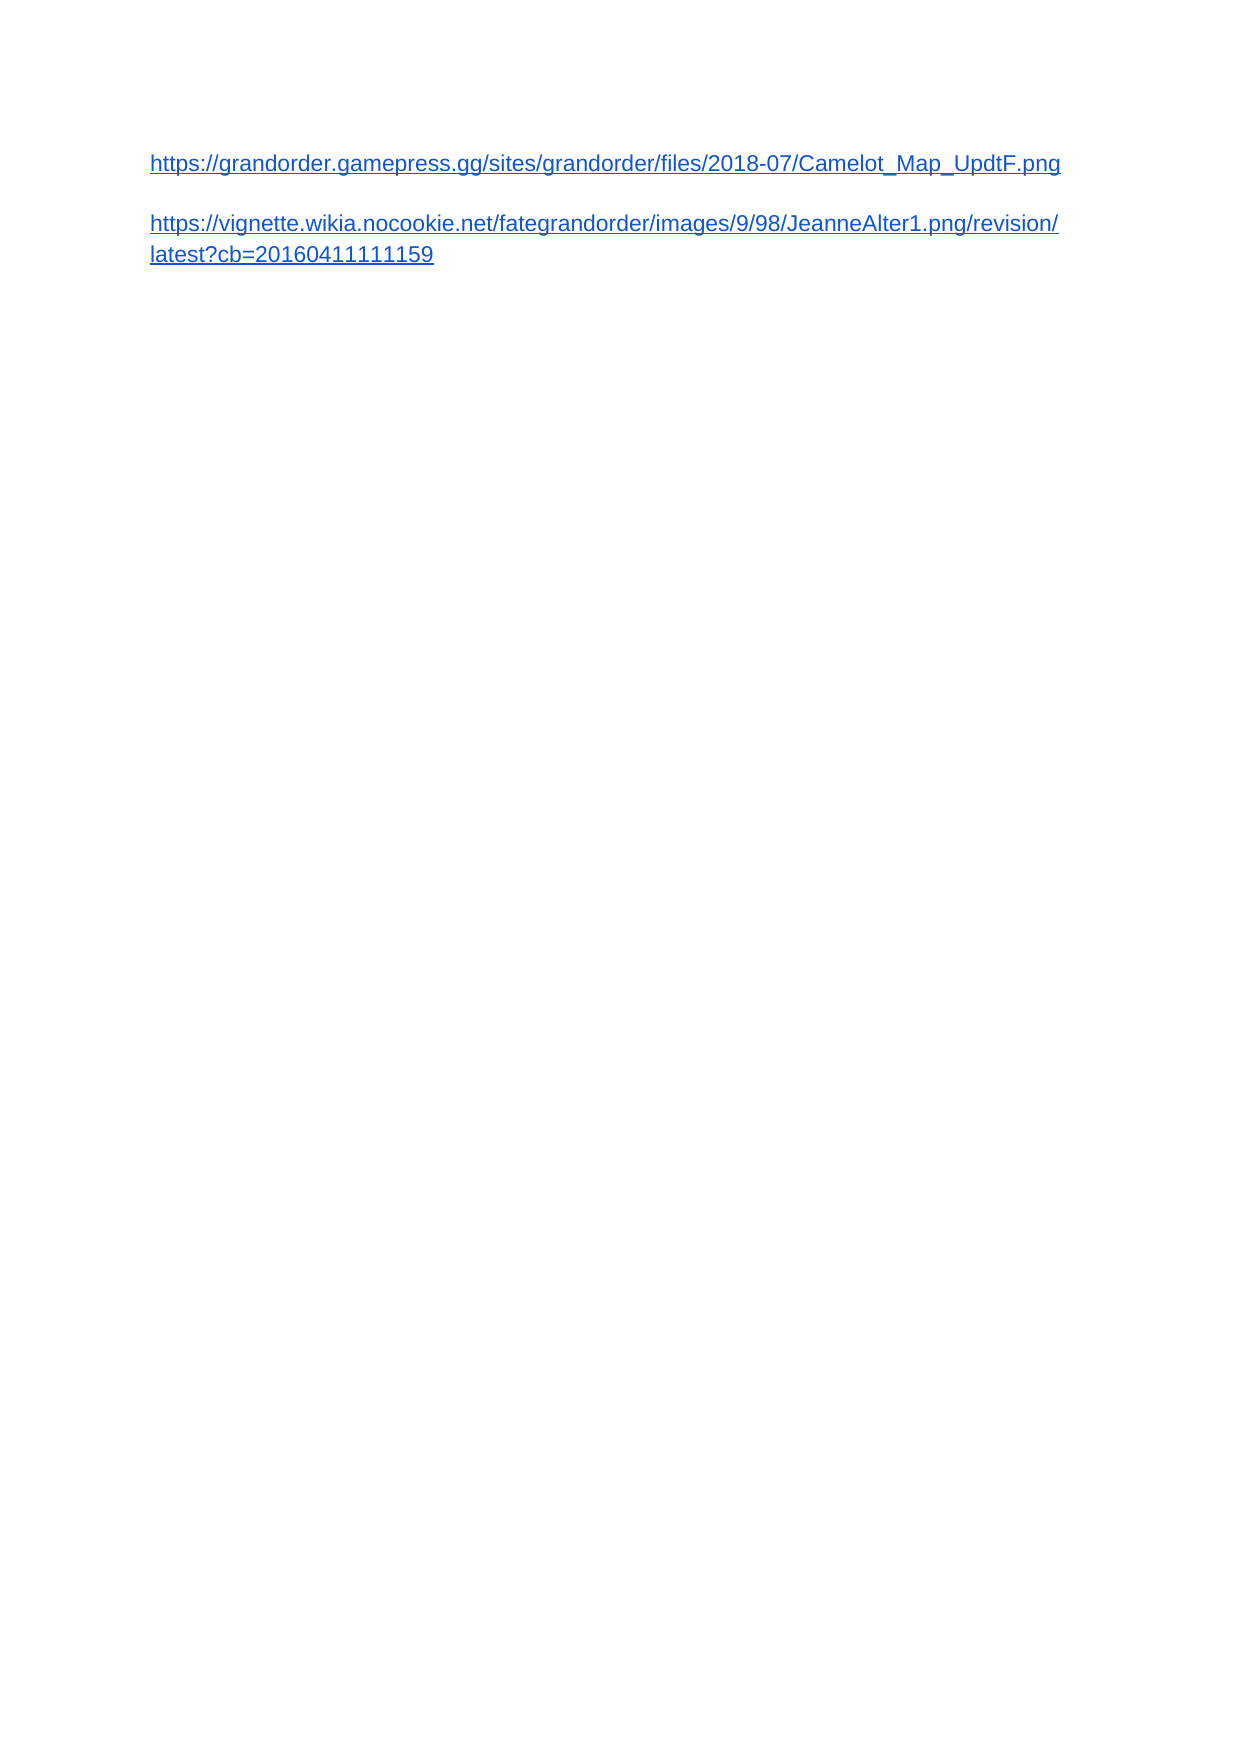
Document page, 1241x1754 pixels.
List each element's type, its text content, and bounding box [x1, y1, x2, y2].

text https://vignette.wikia.nocookie.net/fategrandorder/images/9/98/JeanneAlter1.png/revision/latest?cb=20160411111159 [150, 210, 1090, 267]
text https://grandorder.gamepress.gg/sites/grandorder/files/2018-07/Camelot_Map_UpdtF.png [150, 150, 1090, 176]
